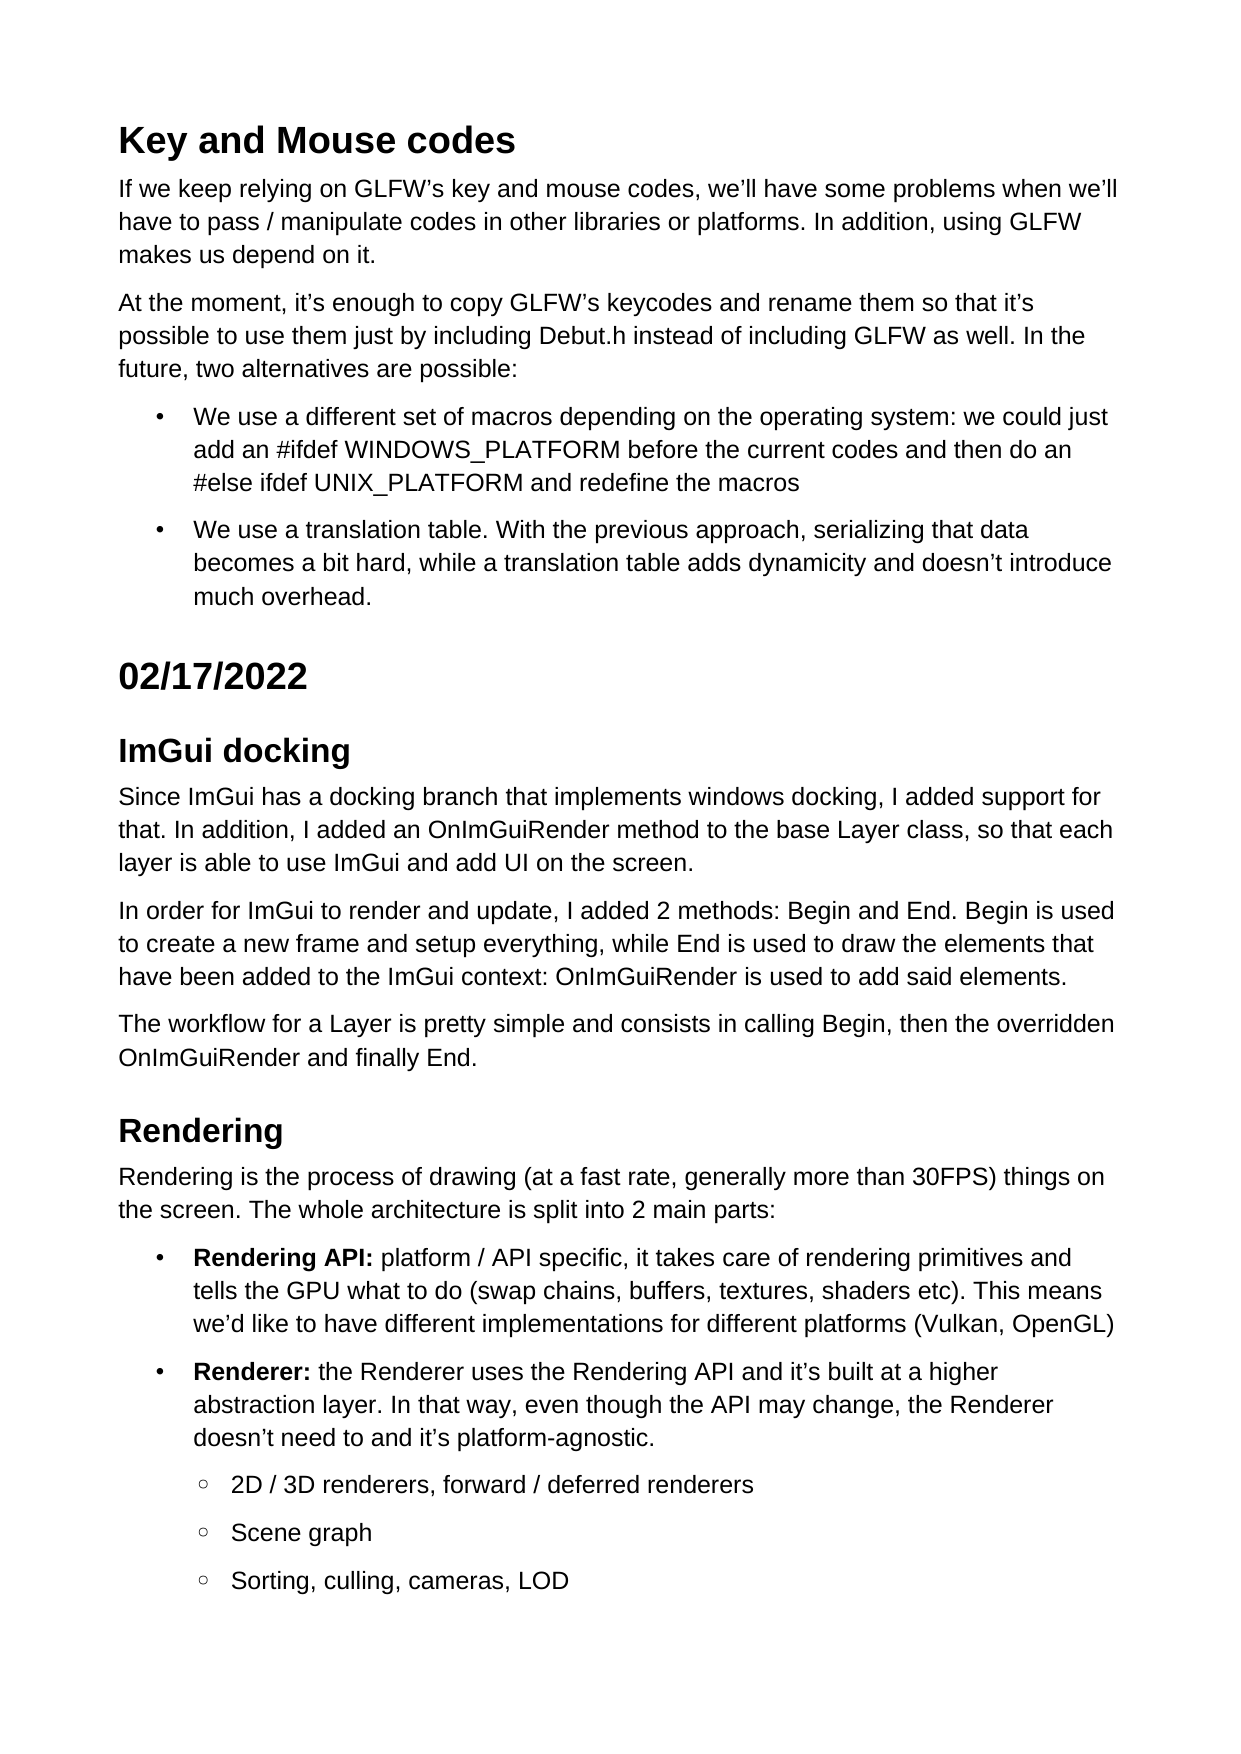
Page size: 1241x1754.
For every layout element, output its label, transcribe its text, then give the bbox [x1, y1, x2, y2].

text In order for ImGui to render and update, I added 2 methods: Begin and End. Begin is used to create a new frame and setup everything, while End is used to draw the elements that have been added to the ImGui context: OnImGuiRender is used to add said elements. [118, 896, 1122, 991]
list We use a translation table. With the previous approach, serializing that data becomes a bit hard, while a translation table adds dynamicity and doesn’t introduce much overhead. [156, 515, 1122, 610]
subtitle Rendering [118, 1111, 1122, 1149]
text Since ImGui has a docking branch that implements windows docking, I added support for that. In addition, I added an OnImGuiRender method to the base Layer class, so that each layer is able to use ImGui and add UI on the screen. [118, 782, 1122, 877]
subtitle 02/17/2022 [118, 654, 1122, 698]
subtitle ImGui docking [118, 731, 1122, 770]
text The workflow for a Layer is pretty simple and consists in calling Begin, then the overridden OnImGuiRender and finally End. [118, 1009, 1122, 1071]
list Scene graph [193, 1518, 1122, 1547]
text At the moment, it’s enough to copy GLFW’s keycodes and rename them so that it’s possible to use them just by including Debut.h instead of including GLFW as well. In the future, two alternatives are possible: [118, 288, 1122, 383]
text If we keep relying on GLFW’s key and mouse codes, we’ll have some problems when we’ll have to pass / manipulate codes in other libraries or platforms. In addition, using GLFW makes us depend on it. [118, 174, 1122, 269]
list 2D / 3D renderers, forward / deferred renderers [193, 1470, 1122, 1499]
text Rendering is the process of drawing (at a fast rate, generally more than 30FPS) things on the screen. The whole architecture is split into 2 main parts: [118, 1162, 1122, 1224]
list We use a different set of macros depending on the operating system: we could just add an #ifdef WINDOWS_PLATFORM before the current codes and then do an #else ifdef UNIX_PLATFORM and redefine the macros [156, 402, 1122, 496]
list Rendering API: platform / API specific, it takes care of rendering primitives and tells the GPU what to do (swap chains, buffers, textures, shaders etc). This means we’d like to have different implementations for different platforms (Vulkan, OpenGL) [156, 1243, 1122, 1338]
subtitle Key and Mouse codes [118, 118, 1122, 162]
list Sorting, culling, cameras, LOD [193, 1566, 1122, 1594]
list Renderer: the Renderer uses the Rendering API and it’s built at a higher abstraction layer. In that way, even though the API may change, the Renderer doesn’t need to and it’s platform-agnostic. [156, 1356, 1122, 1451]
